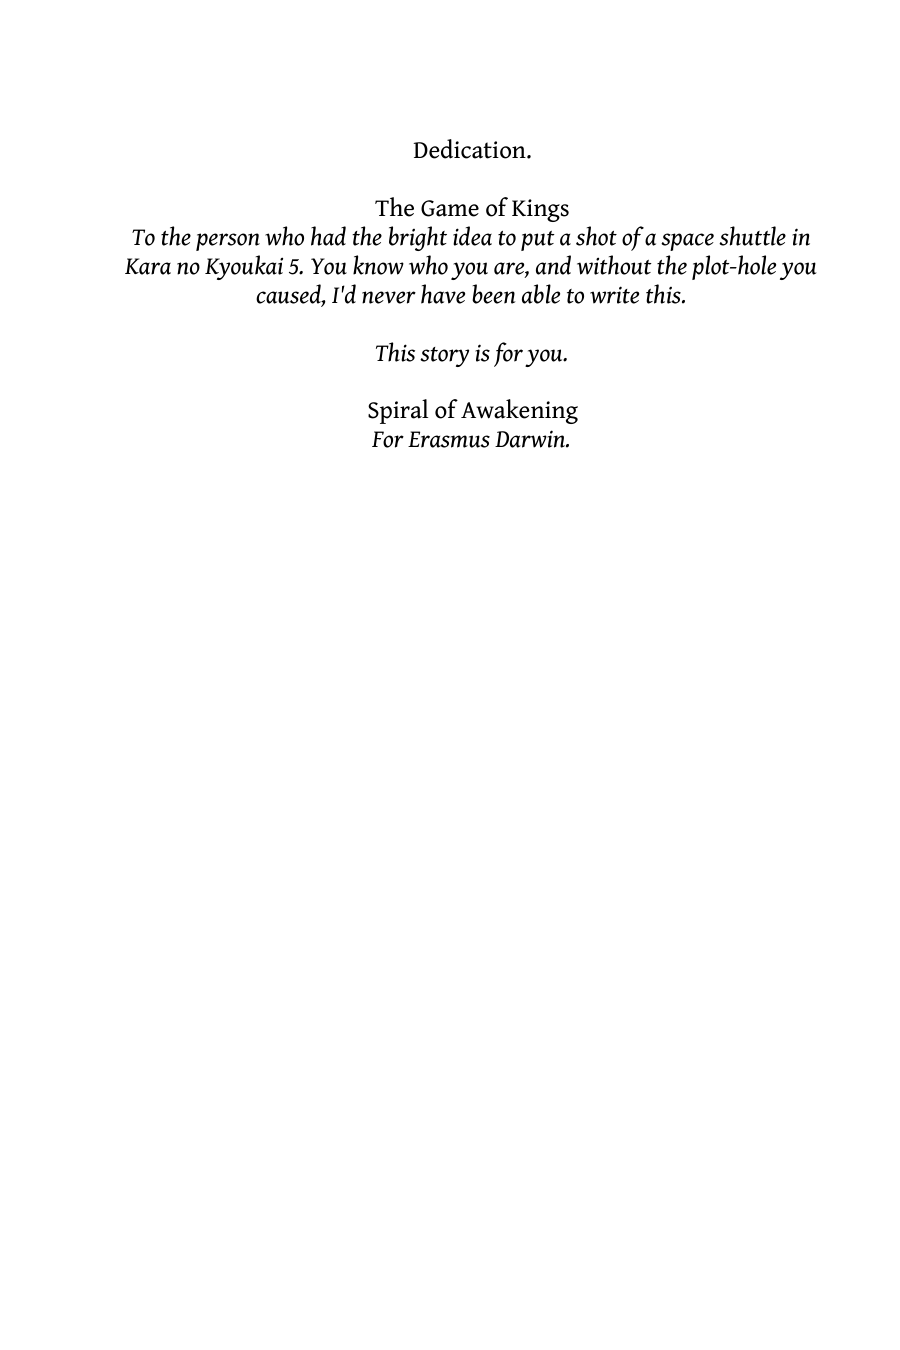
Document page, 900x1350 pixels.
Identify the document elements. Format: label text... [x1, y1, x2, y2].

text For Erasmus Darwin. [120, 426, 825, 455]
text This story is for you. [120, 339, 825, 368]
text Spiral of Awakening [120, 397, 825, 426]
text The Game of Kings [120, 194, 825, 223]
text To the person who had the bright idea to put a shot of a space shuttle in Kara no Kyoukai 5. You know who you are, and without the plot-hole you caused, I'd never have been able to write this. [120, 223, 825, 310]
text Dedication. [120, 136, 825, 165]
